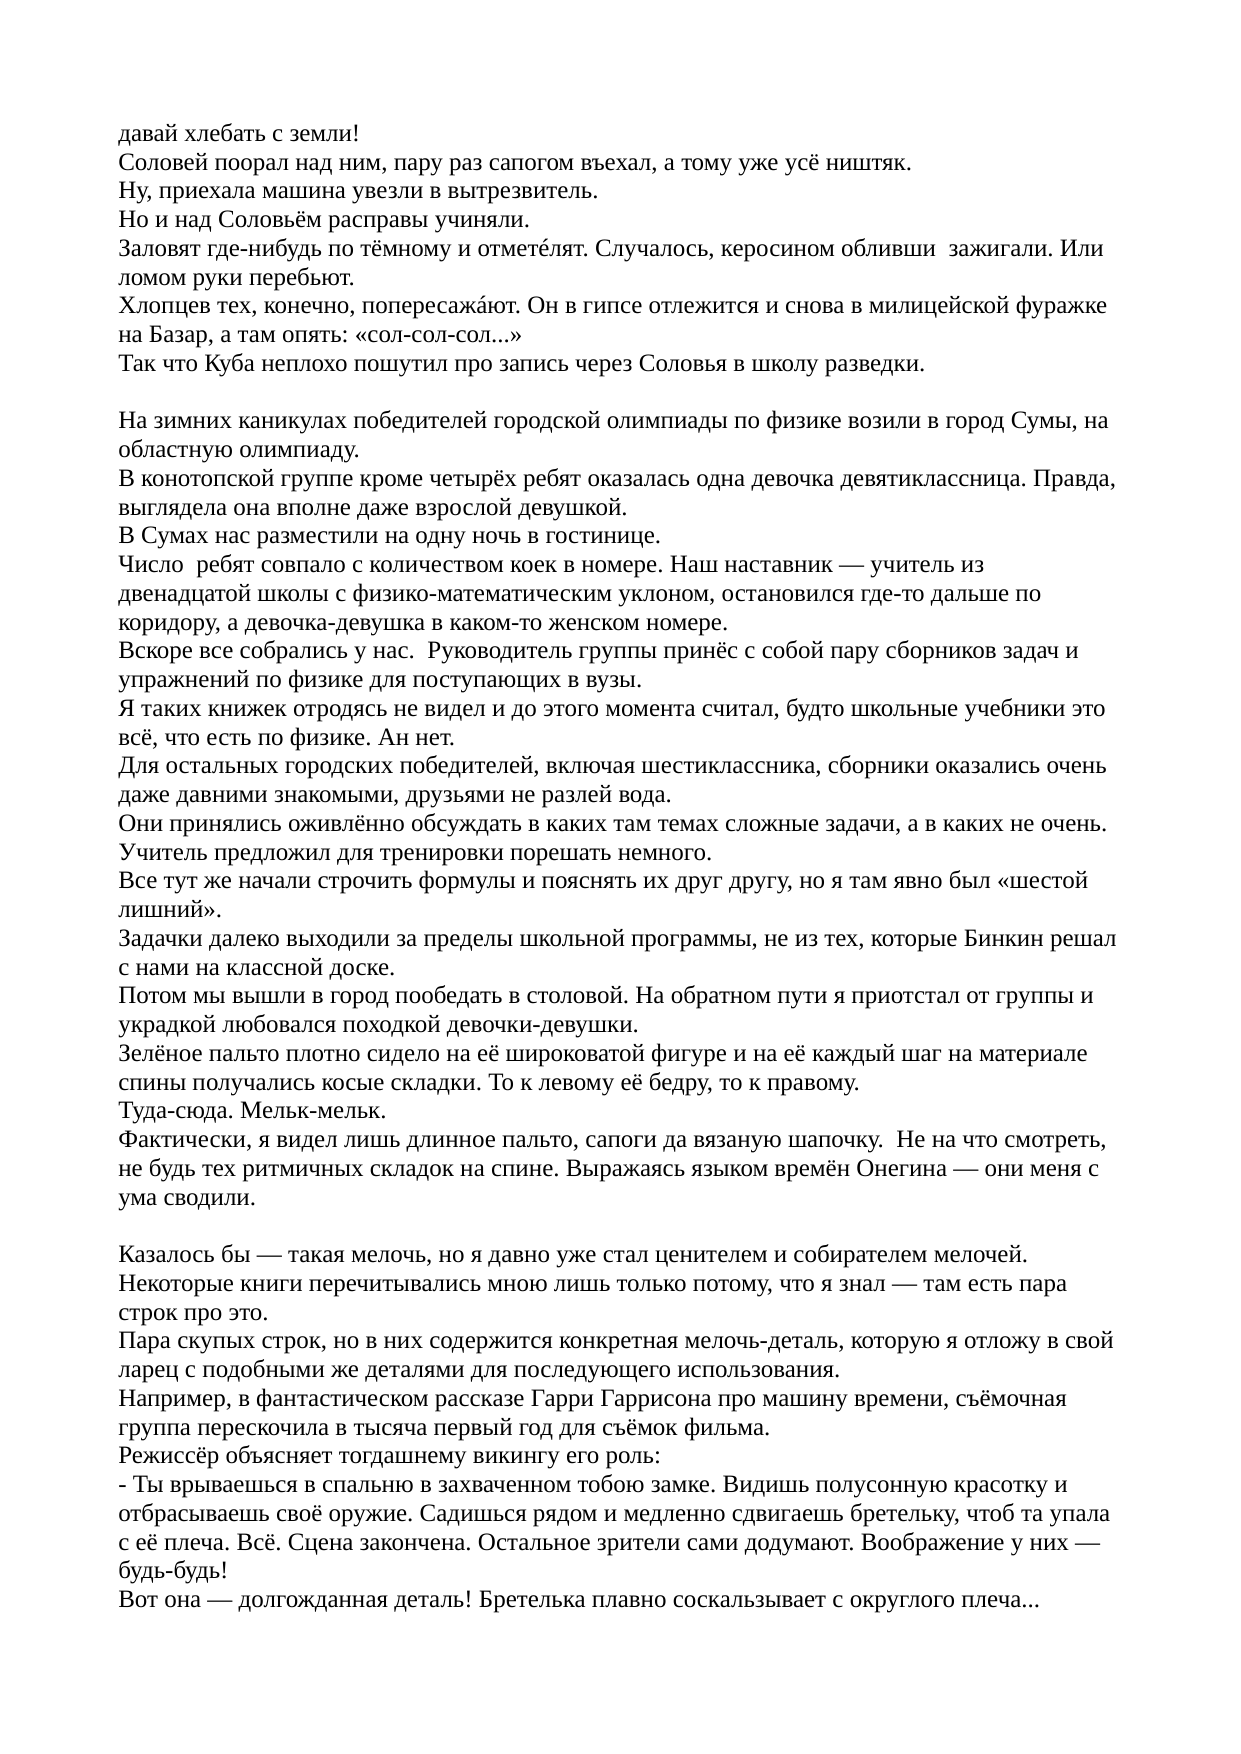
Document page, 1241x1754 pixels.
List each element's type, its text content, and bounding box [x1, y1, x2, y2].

text Пара скупых строк, но в них содержится конкретная мелочь-деталь, которую я отложу в свой ларец с подобными же деталями для последующего использования. [118, 1326, 1122, 1383]
text Учитель предложил для тренировки порешать немного. [118, 837, 1122, 866]
text Для остальных городских победителей, включая шестиклассника, сборники оказались очень даже давними знакомыми, друзьями не разлей вода. [118, 751, 1122, 808]
text Хлопцев тех, конечно, попересажáют. Он в гипсе отлежится и снова в милицейской фуражке на Базар, а там опять: «сол-сол-сол...» [118, 291, 1122, 348]
text Казалось бы — такая мелочь, но я давно уже стал ценителем и собирателем мелочей. [118, 1239, 1122, 1268]
text Зелёное пальто плотно сидело на её широковатой фигуре и на её каждый шаг на материале спины получались косые складки. То к левому её бедру, то к правому. [118, 1038, 1122, 1096]
text Но и над Соловьём расправы учиняли. [118, 204, 1122, 233]
text В Сумах нас разместили на одну ночь в гостинице. [118, 521, 1122, 549]
text На зимних каникулах победителей городской олимпиады по физике возили в город Сумы, на областную олимпиаду. [118, 406, 1122, 463]
text Ну, приехала машина увезли в вытрезвитель. [118, 176, 1122, 204]
text В конотопской группе кроме четырёх ребят оказалась одна девочка девятиклассница. Правда, выглядела она вполне даже взрослой девушкой. [118, 463, 1122, 521]
text Так что Куба неплохо пошутил про запись через Соловья в школу разведки. [118, 348, 1122, 377]
text Некоторые книги перечитывались мною лишь только потому, что я знал — там есть пара строк про это. [118, 1268, 1122, 1326]
text Они принялись оживлённо обсуждать в каких там темах сложные задачи, а в каких не очень. [118, 808, 1122, 837]
text Вскоре все собрались у нас. Руководитель группы принёс с собой пару сборников задач и упражнений по физике для поступающих в вузы. [118, 636, 1122, 693]
text Режиссёр объясняет тогдашнему викингу его роль: [118, 1441, 1122, 1469]
text давай хлебать с земли! [118, 118, 1122, 147]
text - Ты врываешься в спальню в захваченном тобою замке. Видишь полусонную красотку и отбрасываешь своё оружие. Садишься рядом и медленно сдвигаешь бретельку, чтоб та упала с её плеча. Всё. Сцена закончена. Остальное зрители сами додумают. Воображение у них — будь-будь! [118, 1469, 1122, 1584]
text Туда-сюда. Мельк-мельк. [118, 1096, 1122, 1124]
text Например, в фантастическом рассказе Гарри Гаррисона про машину времени, съёмочная группа перескочила в тысяча первый год для съёмок фильма. [118, 1383, 1122, 1441]
text Потом мы вышли в город пообедать в столовой. На обратном пути я приотстал от группы и украдкой любовался походкой девочки-девушки. [118, 981, 1122, 1038]
text Число ребят совпало с количеством коек в номере. Наш наставник — учитель из двенадцатой школы с физико-математическим уклоном, остановился где-то дальше по коридору, а девочка-девушка в каком-то женском номере. [118, 549, 1122, 636]
text Все тут же начали строчить формулы и пояснять их друг другу, но я там явно был «шестой лишний». [118, 866, 1122, 923]
text Задачки далеко выходили за пределы школьной программы, не из тех, которые Бинкин решал с нами на классной доске. [118, 923, 1122, 981]
text Фактически, я видел лишь длинное пальто, сапоги да вязаную шапочку. Не на что смотреть, не будь тех ритмичных складок на спине. Выражаясь языком времён Онегина — они меня с ума сводили. [118, 1124, 1122, 1211]
text Заловят где-нибудь по тёмному и отметéлят. Случалось, керосином обливши зажигали. Или ломом руки перебьют. [118, 233, 1122, 291]
text Соловей поорал над ним, пару раз сапогом въехал, а тому уже усё ништяк. [118, 147, 1122, 176]
text Вот она — долгожданная деталь! Бретелька плавно соскальзывает с округлого плеча... [118, 1584, 1122, 1613]
text Я таких книжек отродясь не видел и до этого момента считал, будто школьные учебники это всё, что есть по физике. Ан нет. [118, 693, 1122, 751]
